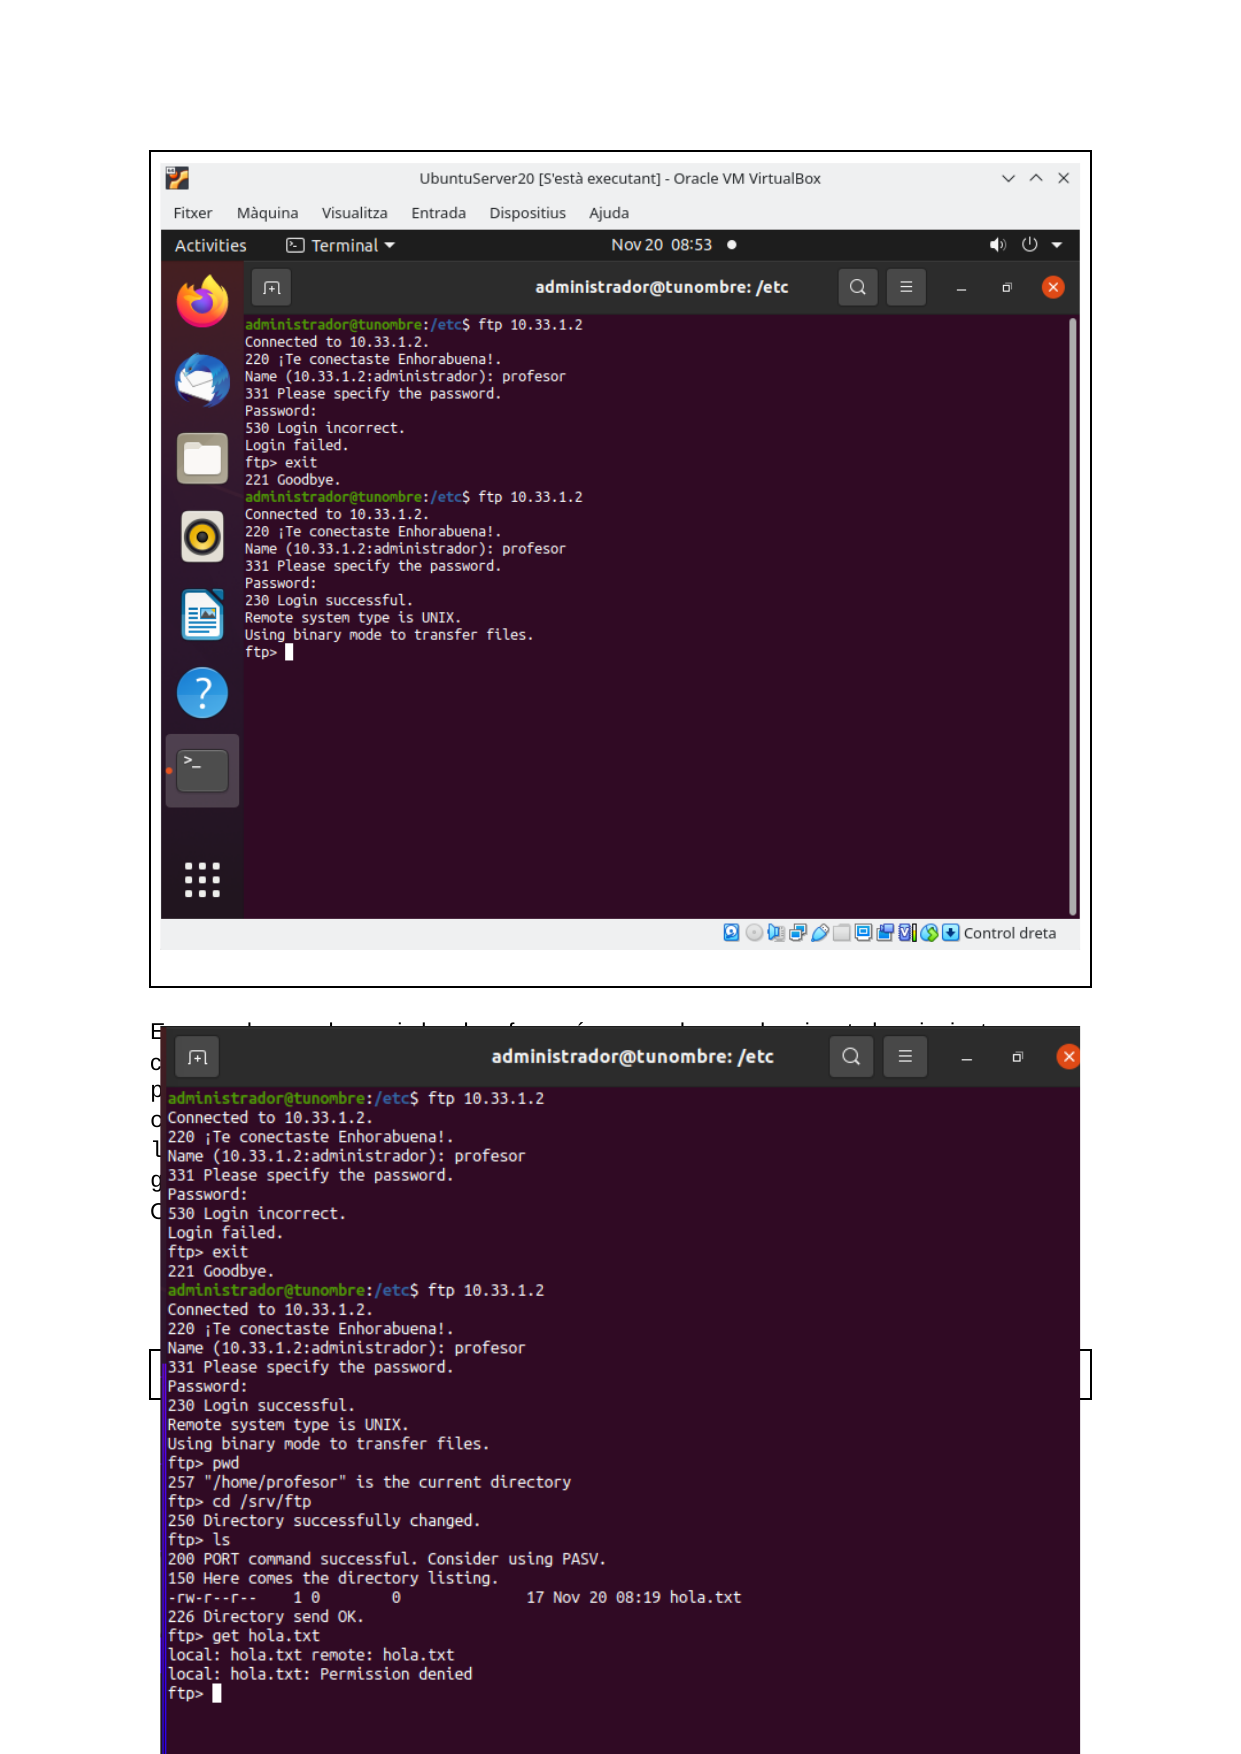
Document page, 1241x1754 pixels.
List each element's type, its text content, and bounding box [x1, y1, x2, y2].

text get hola.txt [1080, 1168, 1090, 1194]
text cd /srv/ftp [1080, 1108, 1090, 1134]
text Contesta: [150, 1198, 160, 1224]
text En caso de que el usuario local profesor sí que pueda acceder ejecuta los siguientes comandos: [150, 1018, 1090, 1075]
text pwd [154, 1086, 160, 1096]
text get hola.txt [150, 1168, 160, 1194]
text Contesta: [1080, 1198, 1090, 1224]
picture [160, 1026, 1080, 1754]
text pwd [1080, 1079, 1090, 1104]
text cd /srv/ftp [150, 1108, 160, 1134]
picture [160, 162, 1080, 950]
table_header [151, 152, 1090, 986]
text ls [1080, 1138, 1090, 1164]
text ls [150, 1138, 160, 1164]
text pwd [150, 1079, 160, 1104]
